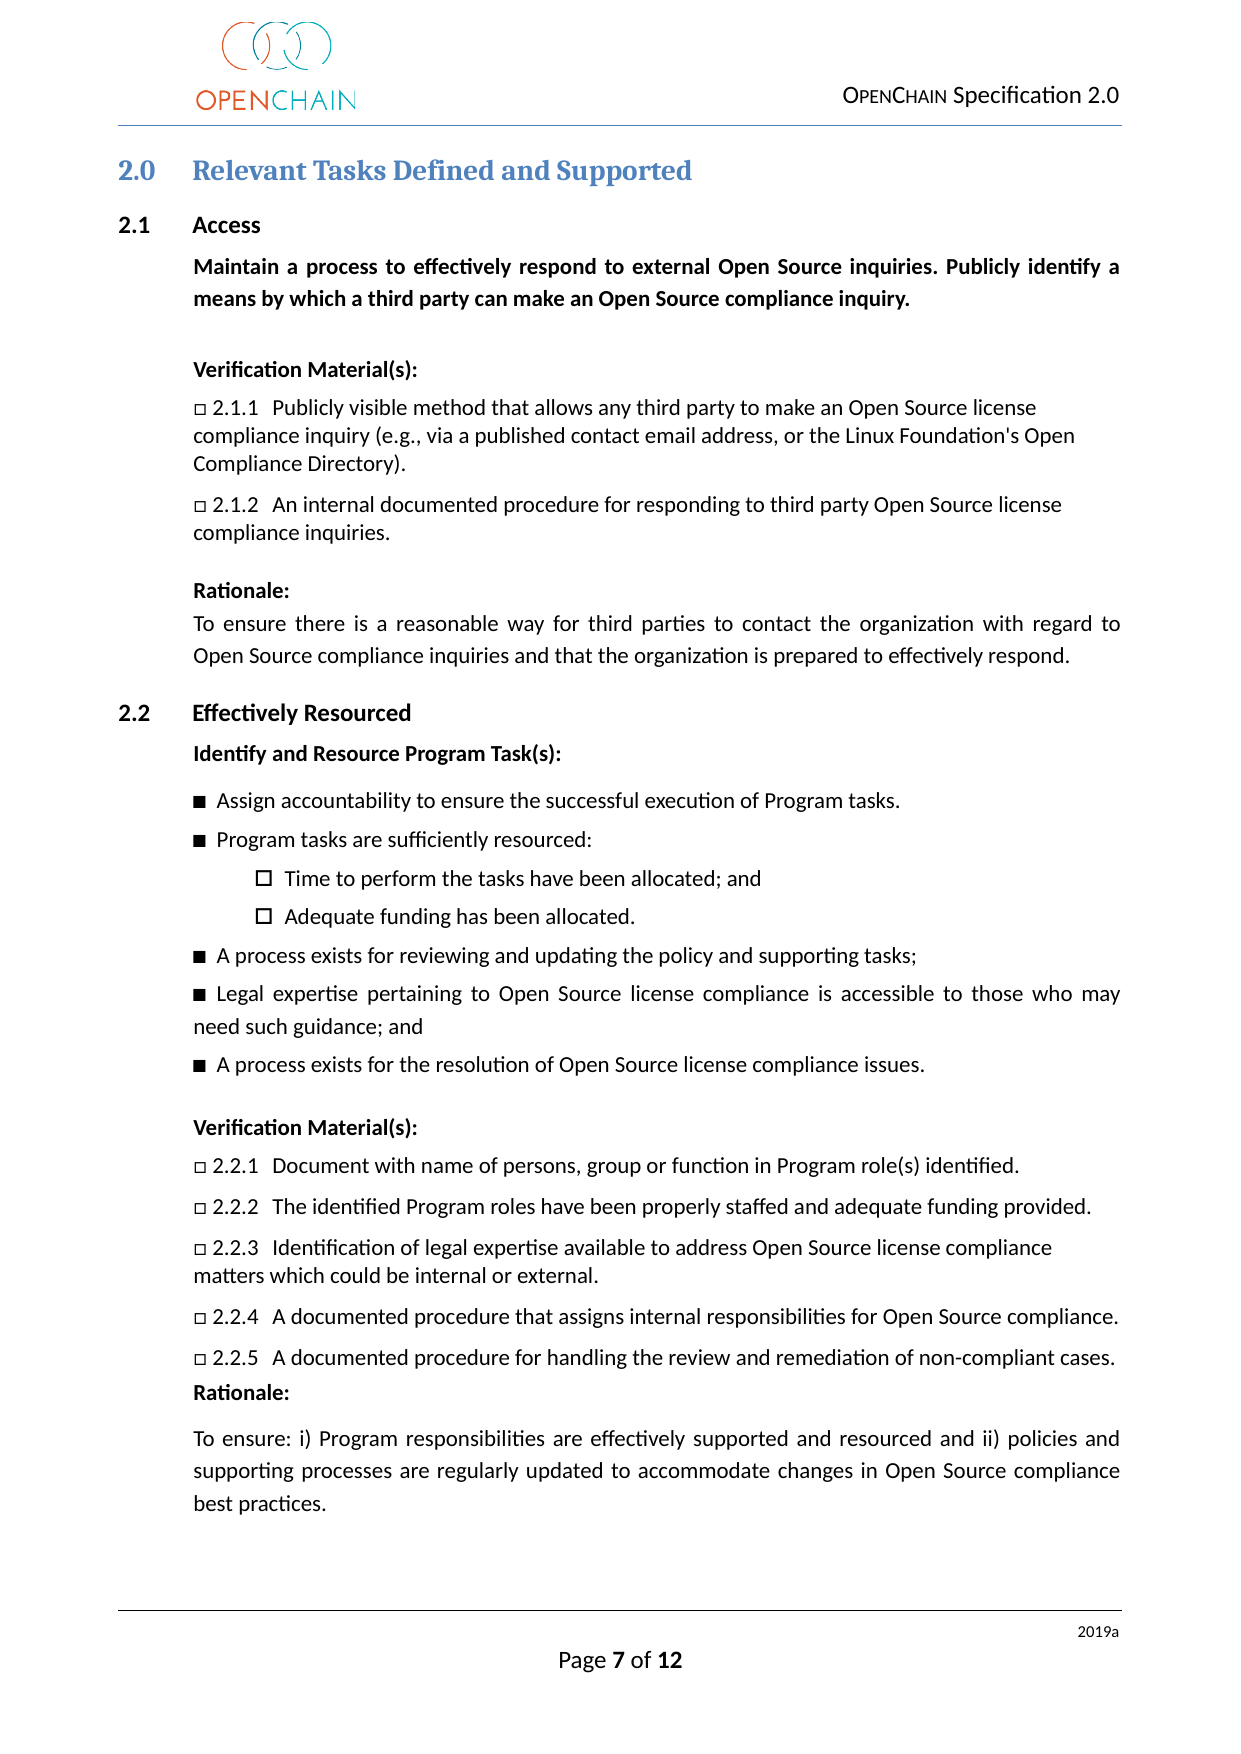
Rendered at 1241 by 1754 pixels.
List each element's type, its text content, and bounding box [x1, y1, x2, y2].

subtitle Document with name of persons, group or function in Program role(s) identified. [193, 1151, 1122, 1179]
text Maintain a process to effectively respond to external Open Source inquiries. Publicly identify a means by which a third party can make an Open Source compliance inquiry. [193, 252, 1122, 312]
list A process exists for reviewing and updating the policy and supporting tasks; [193, 941, 1122, 969]
text To ensure: i) Program responsibilities are effectively supported and resourced and ii) policies and supporting processes are regularly updated to accommodate changes in Open Source compliance best practices. [193, 1424, 1122, 1517]
title Verification Material(s): [193, 355, 1122, 383]
subtitle Effectively Resourced [118, 697, 1122, 727]
list Time to perform the tasks have been allocated; and [254, 864, 1122, 892]
text Identify and Resource Program Task(s): [193, 739, 1122, 768]
subtitle A documented procedure for handling the review and remediation of non-compliant cases. [193, 1343, 1122, 1371]
title Verification Material(s): [193, 1113, 1122, 1141]
subtitle Relevant Tasks Defined and Supported [118, 154, 1122, 188]
title Rationale: [193, 577, 1122, 605]
list Program tasks are sufficiently resourced: [193, 825, 1122, 853]
list Assign accountability to ensure the successful execution of Program tasks. [193, 786, 1122, 814]
text To ensure there is a reasonable way for third parties to contact the organization with regard to Open Source compliance inquiries and that the organization is prepared to effectively respond. [193, 609, 1122, 669]
subtitle Access [118, 209, 1122, 240]
subtitle Identification of legal expertise available to address Open Source license compliance matters which could be internal or external. [193, 1233, 1122, 1289]
list Legal expertise pertaining to Open Source license compliance is accessible to those who may need such guidance; and [193, 979, 1122, 1040]
list Adequate funding has been allocated. [254, 902, 1122, 930]
subtitle The identified Program roles have been properly staffed and adequate funding provided. [193, 1192, 1122, 1220]
subtitle A documented procedure that assigns internal responsibilities for Open Source compliance. [193, 1302, 1122, 1330]
picture [196, 22, 355, 111]
subtitle Publicly visible method that allows any third party to make an Open Source license compliance inquiry (e.g., via a published contact email address, or the Linux Foundation's Open Compliance Directory). [193, 393, 1122, 478]
list A process exists for the resolution of Open Source license compliance issues. [193, 1050, 1122, 1078]
subtitle An internal documented procedure for responding to third party Open Source license compliance inquiries. [193, 491, 1122, 547]
text Rationale: [193, 1378, 1122, 1406]
